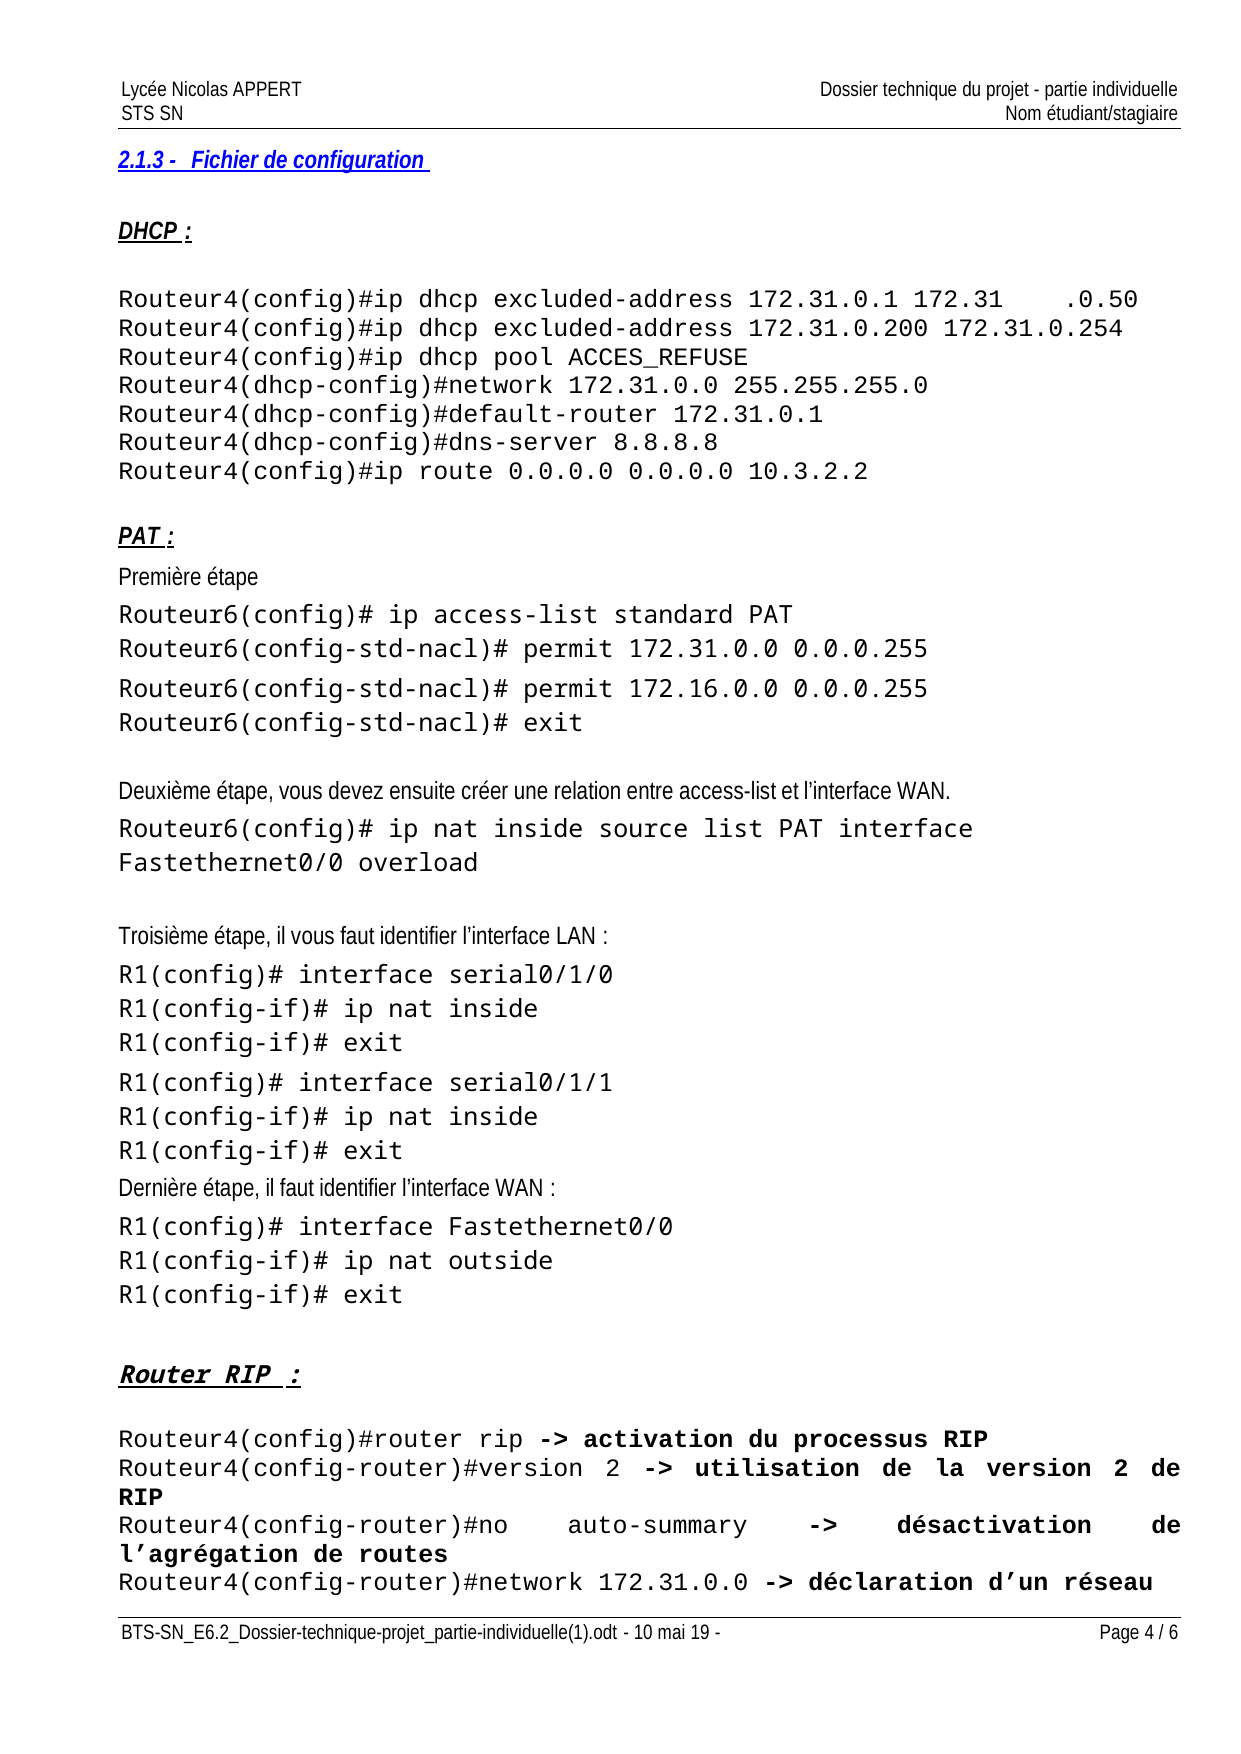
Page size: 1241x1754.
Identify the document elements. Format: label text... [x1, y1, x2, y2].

text Routeur4(config)#ip route 0.0.0.0 0.0.0.0 10.3.2.2 [118, 458, 1181, 487]
text Routeur4(config-router)#version 2 -> utilisation de la version 2 de RIP [118, 1455, 1181, 1512]
text Routeur4(config)#ip dhcp pool ACCES_REFUSE [118, 344, 1181, 372]
text Dernière étape, il faut identifier l’interface WAN : [118, 1173, 1181, 1202]
text Router RIP : [118, 1357, 1181, 1391]
text Routeur4(dhcp-config)#dns-server 8.8.8.8 [118, 429, 1181, 458]
text Routeur4(dhcp-config)#default-router 172.31.0.1 [118, 401, 1181, 429]
text R1(config)# interface Fastethernet0/0 R1(config-if)# ip nat outside R1(config-if)# exit [118, 1209, 1181, 1311]
text Routeur4(config)#router rip -> activation du processus RIP [118, 1427, 1181, 1455]
text Routeur4(dhcp-config)#network 172.31.0.0 255.255.255.0 [118, 372, 1181, 401]
text Première étape [118, 562, 1181, 591]
text R1(config)# interface serial0/1/1 R1(config-if)# ip nat inside R1(config-if)# exit [118, 1065, 1181, 1167]
text Deuxième étape, vous devez ensuite créer une relation entre access-list et l’interface WAN. [118, 776, 1181, 805]
text PAT : [118, 521, 1181, 550]
text Routeur6(config)# ip access-list standard PAT Routeur6(config-std-nacl)# permit 172.31.0.0 0.0.0.255 [118, 597, 1181, 665]
text Troisième étape, il vous faut identifier l’interface LAN : [118, 921, 1181, 950]
text Routeur6(config-std-nacl)# permit 172.16.0.0 0.0.0.255 Routeur6(config-std-nacl)# exit [118, 671, 1181, 739]
text Routeur4(config-router)#no auto-summary -> désactivation de l’agrégation de routes [118, 1512, 1181, 1569]
text Routeur4(config-router)#network 172.31.0.0 -> déclaration d’un réseau [118, 1569, 1181, 1598]
text Routeur4(config)#ip dhcp excluded-address 172.31.0.1 172.31 .0.50 [118, 287, 1181, 315]
text Routeur6(config)# ip nat inside source list PAT interface Fastethernet0/0 overload [118, 811, 1181, 879]
text DHCP : [118, 216, 1181, 245]
subtitle Fichier de configuration [118, 145, 1181, 174]
text Routeur4(config)#ip dhcp excluded-address 172.31.0.200 172.31.0.254 [118, 315, 1181, 344]
text R1(config)# interface serial0/1/0 R1(config-if)# ip nat inside R1(config-if)# exit [118, 957, 1181, 1058]
